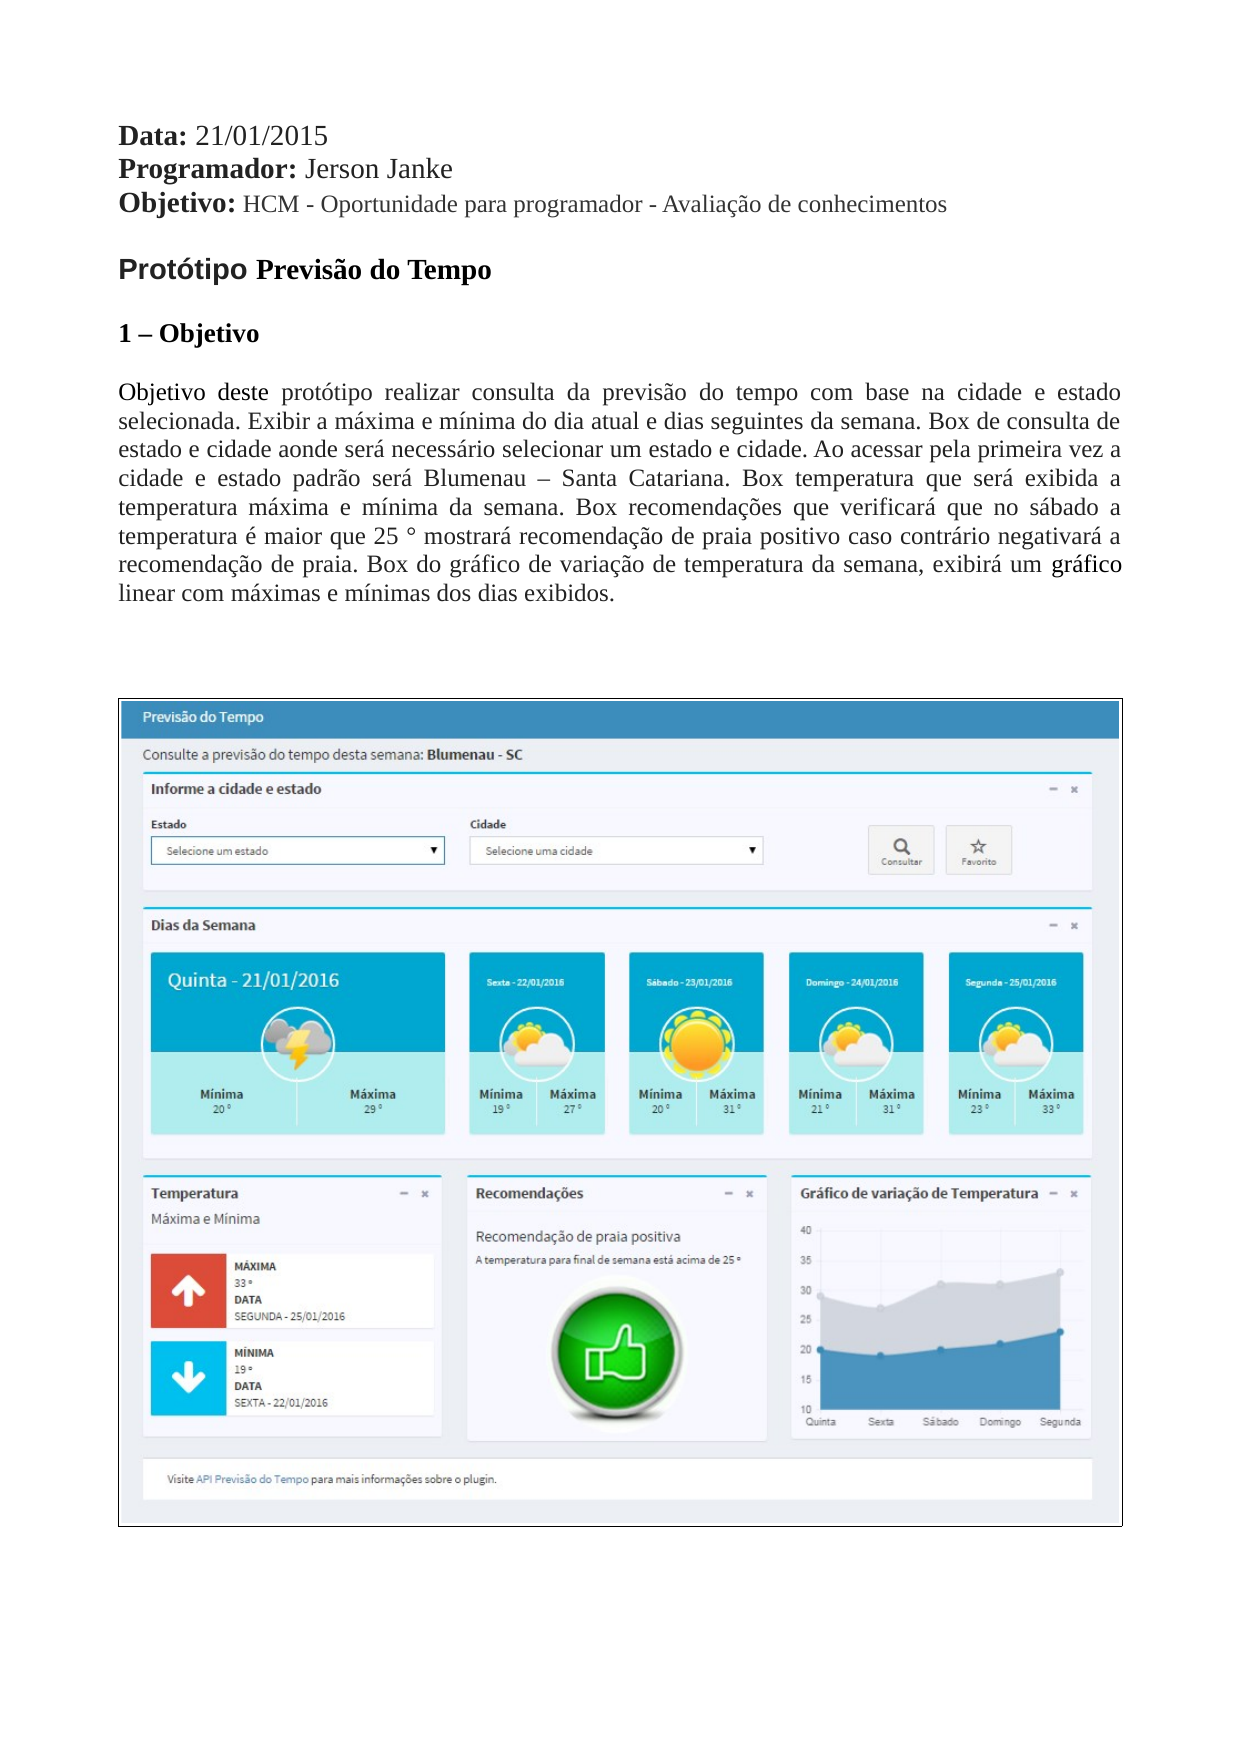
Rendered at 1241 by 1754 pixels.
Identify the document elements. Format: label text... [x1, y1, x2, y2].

text Data: 21/01/2015 [118, 118, 1122, 152]
text Objetivo deste protótipo realizar consulta da previsão do tempo com base na cidade e estado selecionada. Exibir a máxima e mínima do dia atual e dias seguintes da semana. Box de consulta de estado e cidade aonde será necessário selecionar um estado e cidade. Ao acessar pela primeira vez a cidade e estado padrão será Blumenau – Santa Catariana. Box temperatura que será exibida a temperatura máxima e mínima da semana. Box recomendações que verificará que no sábado a temperatura é maior que 25 ° mostrará recomendação de praia positivo caso contrário negativará a recomendação de praia. Box do gráfico de variação de temperatura da semana, exibirá um gráfico linear com máximas e mínimas dos dias exibidos. [118, 377, 1122, 607]
picture [121, 701, 1119, 1523]
text Protótipo Previsão do Tempo [118, 252, 1122, 286]
text Objetivo: HCM - Oportunidade para programador - Avaliação de conhecimentos [118, 185, 1122, 219]
text Programador: Jerson Janke [118, 152, 1122, 185]
text 1 – Objetivo [118, 317, 1122, 348]
